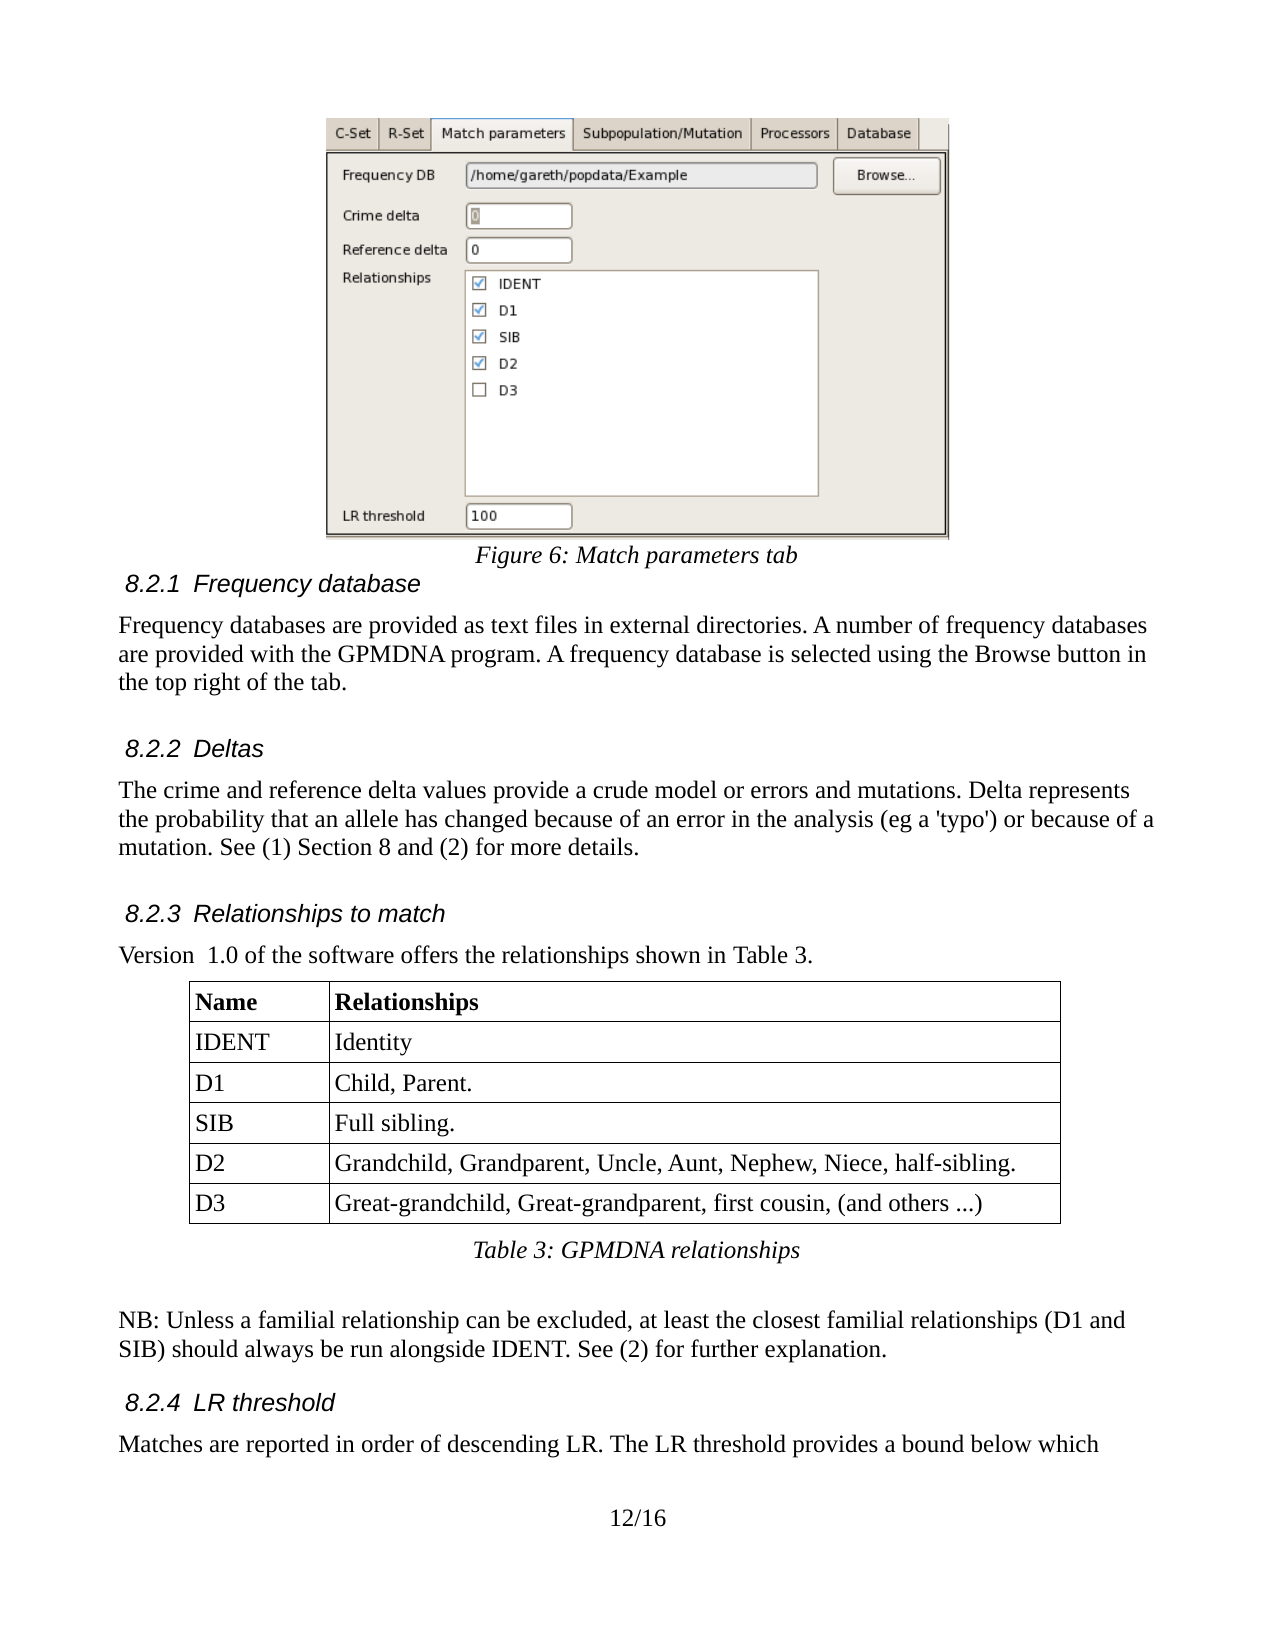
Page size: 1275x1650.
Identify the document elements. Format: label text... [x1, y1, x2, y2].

table_header Name [190, 982, 329, 1021]
text Frequency databases are provided as text files in external directories. A number of frequency databases are provided with the GPMDNA program. A frequency database is selected using the Browse button in the top right of the tab. [118, 610, 1157, 696]
table_cell Child, Parent. [330, 1063, 1060, 1102]
table_cell Grandchild, Grandparent, Uncle, Aunt, Nephew, Niece, half-sibling. [330, 1144, 1060, 1183]
subtitle Relationships to match [118, 899, 1157, 927]
table_header Relationships [330, 982, 1060, 1021]
text Table 3: GPMDNA relationships [118, 1236, 1157, 1264]
subtitle Frequency database [118, 118, 1157, 597]
table_cell IDENT [190, 1022, 329, 1062]
text Figure 6: Match parameters tab [326, 540, 949, 569]
text Matches are reported in order of descending LR. The LR threshold provides a bound below which [118, 1429, 1157, 1458]
table_cell Great-grandchild, Great-grandparent, first cousin, (and others ...) [330, 1184, 1060, 1223]
table_cell SIB [190, 1103, 329, 1142]
table_cell D1 [190, 1063, 329, 1102]
subtitle Deltas [118, 734, 1157, 762]
table_cell Identity [330, 1022, 1060, 1062]
table_cell D2 [190, 1144, 329, 1183]
subtitle LR threshold [118, 1388, 1157, 1417]
text Version 1.0 of the software offers the relationships shown in Table 3. [118, 940, 1157, 969]
picture [326, 118, 950, 540]
table_cell Full sibling. [330, 1103, 1060, 1142]
text NB: Unless a familial relationship can be excluded, at least the closest familial relationships (D1 and SIB) should always be run alongside IDENT. See (2) for further explanation. [118, 1306, 1157, 1363]
text The crime and reference delta values provide a crude model or errors and mutations. Delta represents the probability that an allele has changed because of an error in the analysis (eg a 'typo') or because of a mutation. See (1) Section 8 and (2) for more details. [118, 775, 1157, 861]
table_cell D3 [190, 1184, 329, 1223]
